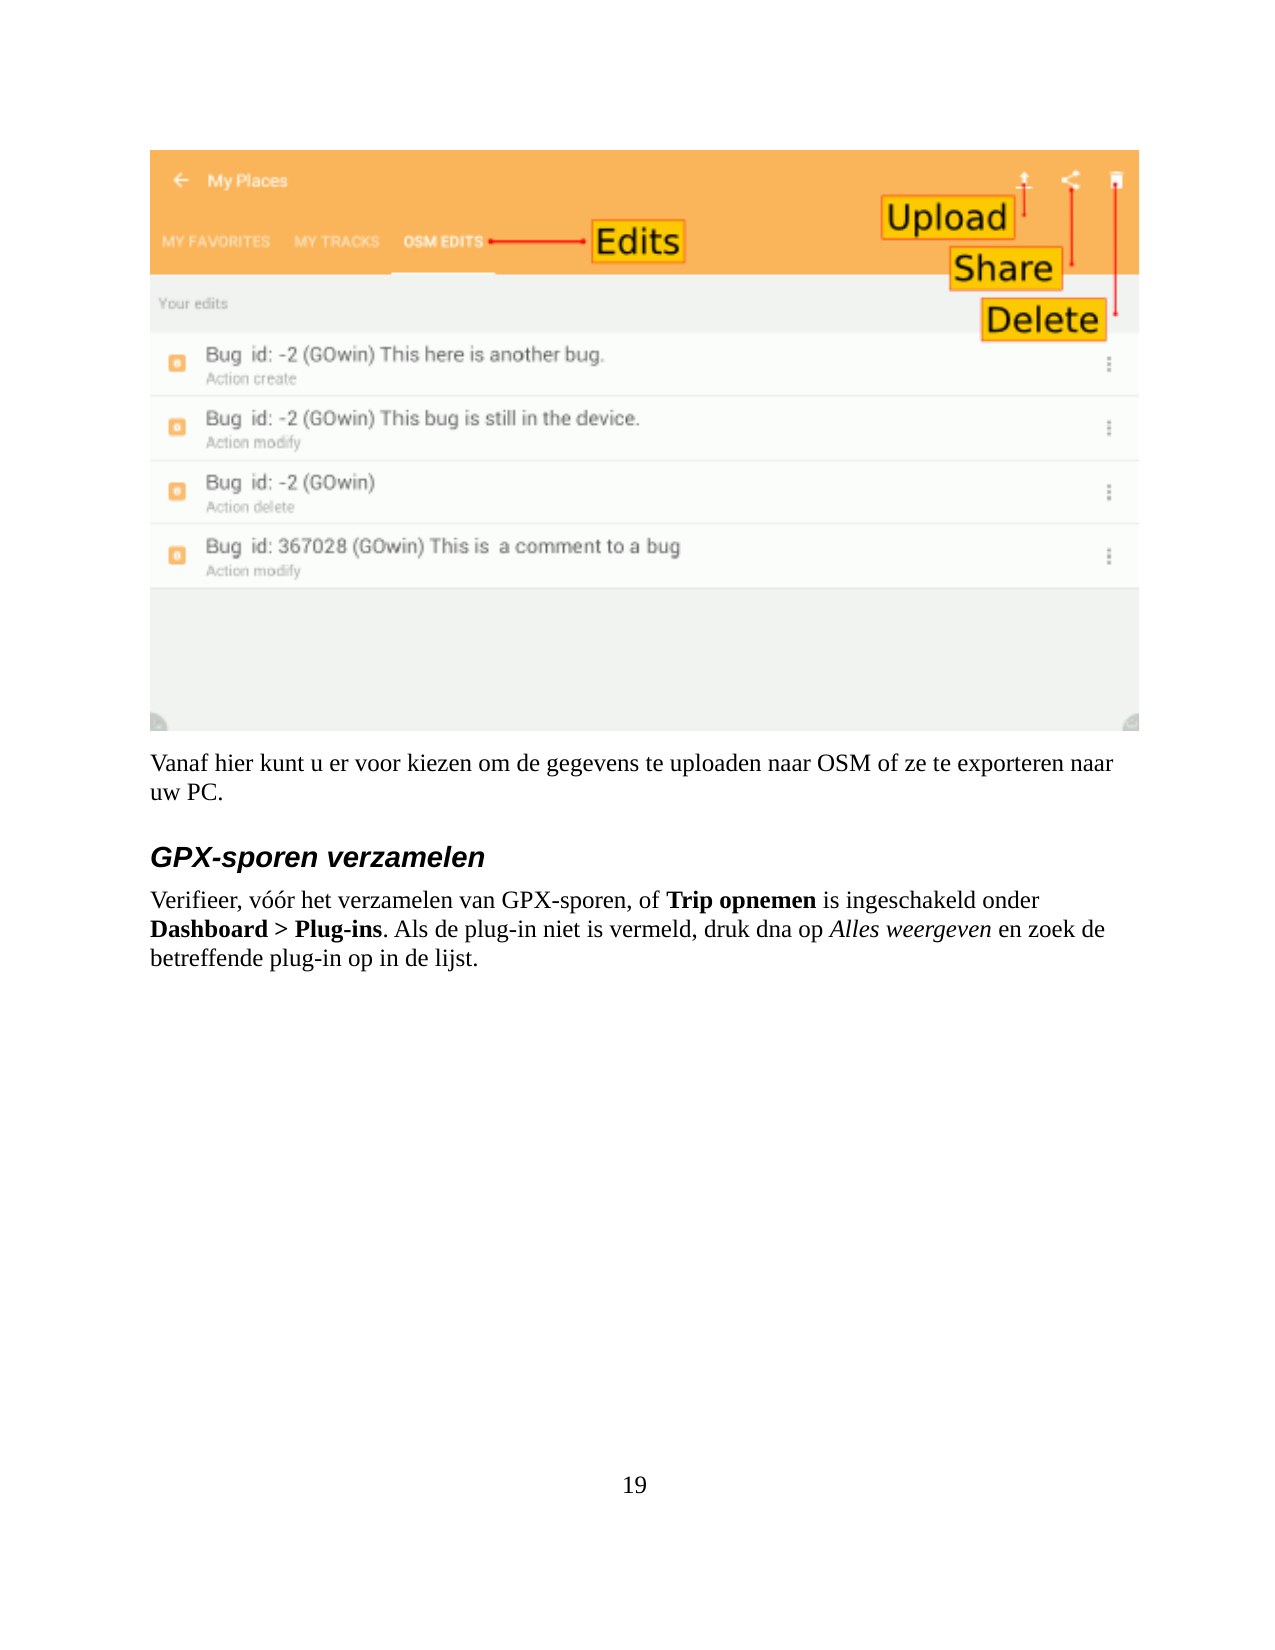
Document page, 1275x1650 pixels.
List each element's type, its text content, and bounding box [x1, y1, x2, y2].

subtitle ​GPX-sporen verzamelen [150, 839, 1125, 873]
picture [150, 150, 1140, 731]
text Vanaf hier kunt u er voor kiezen om de gegevens te uploaden naar OSM of ze te exporteren naar uw PC. [150, 748, 1125, 806]
text Verifieer, vóór het verzamelen van GPX-sporen, of Trip opnemen is ingeschakeld onder Dashboard > Plug-ins. Als de plug-in niet is vermeld, druk dna op Alles weergeven en zoek de betreffende plug-in op in de lijst. [150, 886, 1125, 972]
